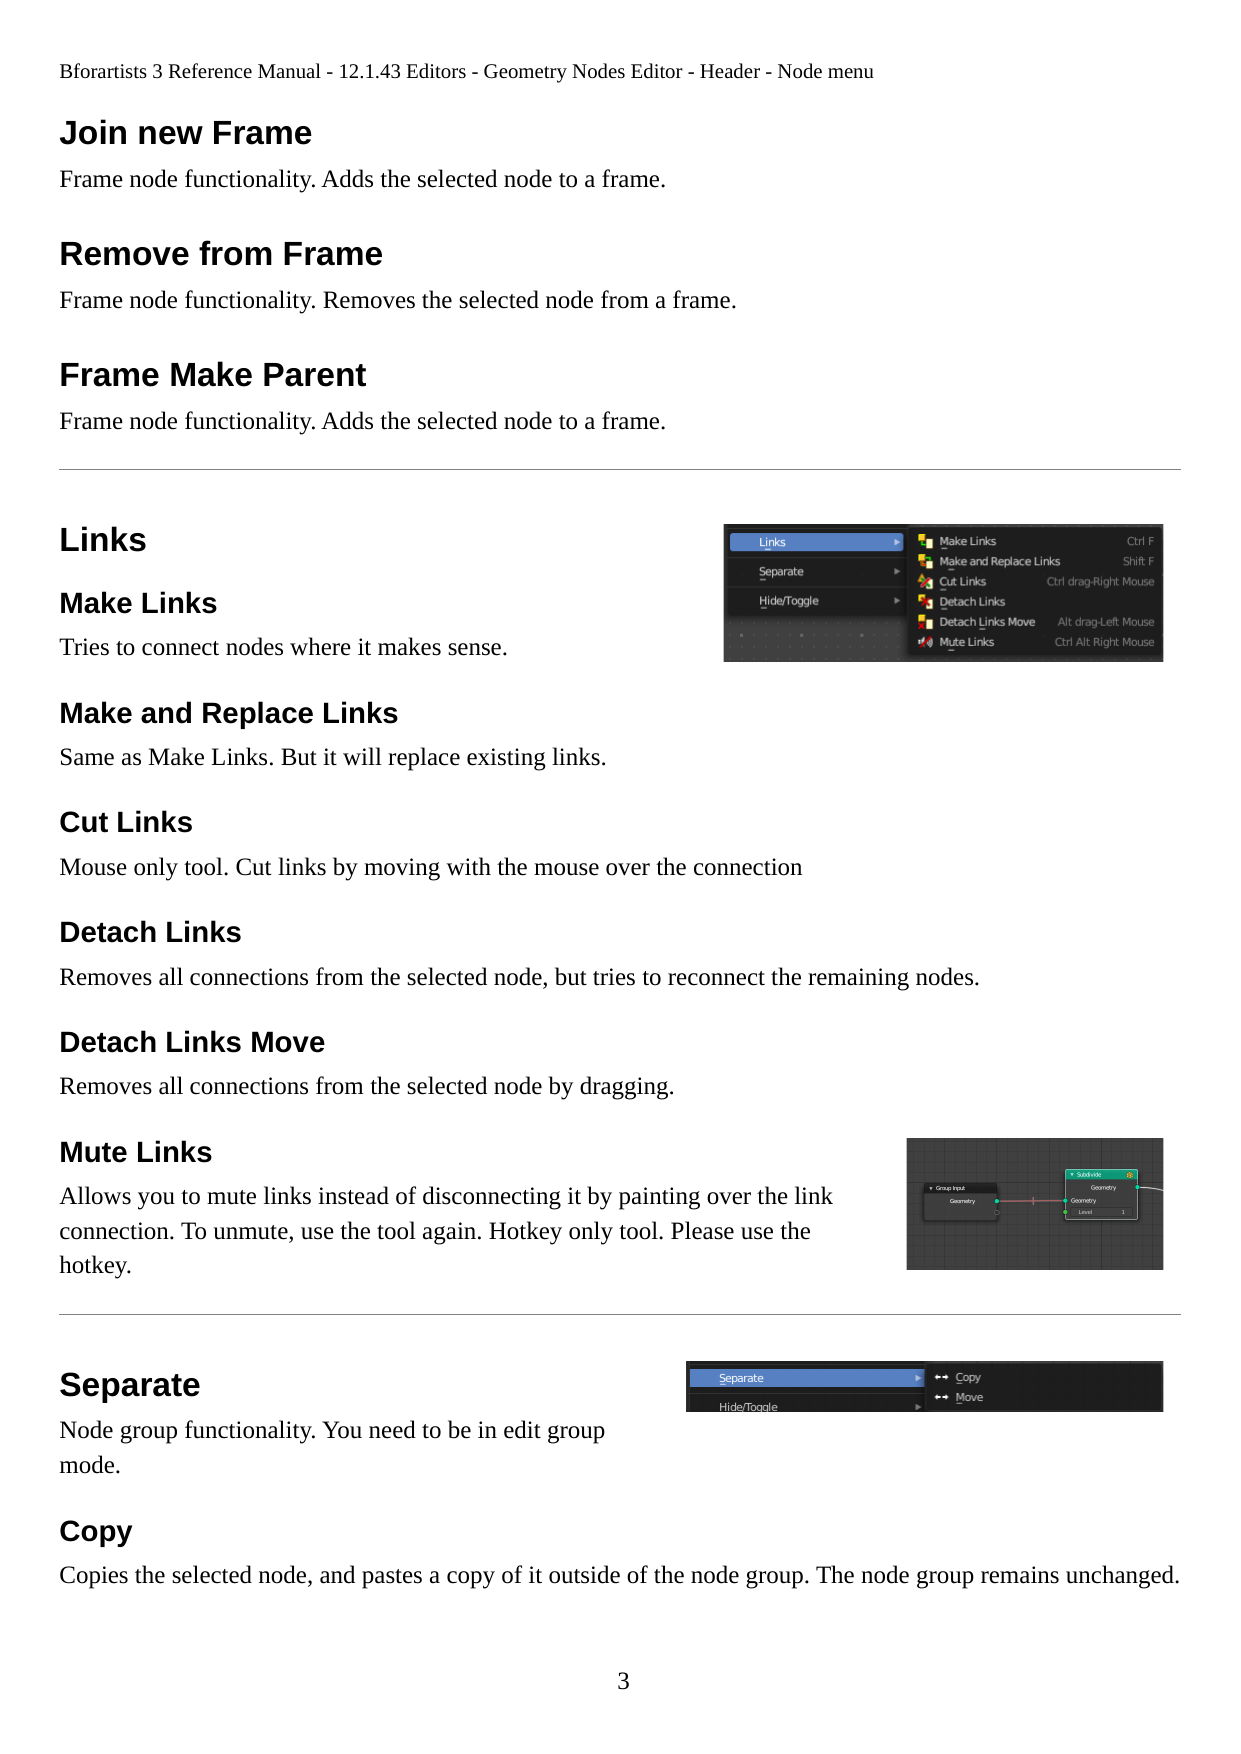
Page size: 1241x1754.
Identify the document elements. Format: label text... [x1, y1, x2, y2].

subtitle Join new Frame [59, 113, 1181, 151]
text Tries to connect nodes where it makes sense. [59, 632, 723, 661]
text Copies the selected node, and pastes a copy of it outside of the node group. The node group remains unchanged. [59, 1560, 1181, 1589]
text Node group functionality. You need to be in edit group mode. [59, 1416, 1181, 1479]
subtitle Mute Links [59, 1135, 1181, 1169]
subtitle Detach Links Move [59, 1025, 1181, 1059]
text Allows you to mute links instead of disconnecting it by painting over the link connection. To unmute, use the tool again. Hotkey only tool. Please use the hotkey. [59, 1181, 1181, 1279]
picture [906, 1138, 1164, 1270]
subtitle [1164, 1364, 1181, 1403]
text Same as Make Links. But it will replace existing links. [59, 742, 1181, 771]
text Mouse only tool. Cut links by moving with the mouse over the connection [59, 852, 1181, 880]
picture [723, 524, 1164, 662]
subtitle Separate [59, 1364, 686, 1403]
text Removes all connections from the selected node by dragging. [59, 1071, 1181, 1100]
subtitle Frame Make Parent [59, 355, 1181, 393]
subtitle [1164, 586, 1181, 619]
picture [686, 1361, 1164, 1412]
subtitle Make and Replace Links [59, 696, 1181, 729]
subtitle Cut Links [59, 805, 1181, 839]
subtitle Links [59, 520, 1181, 558]
text Frame node functionality. Adds the selected node to a frame. [59, 406, 1181, 434]
subtitle Remove from Frame [59, 234, 1181, 272]
subtitle Detach Links [59, 915, 1181, 949]
text Removes all connections from the selected node, but tries to reconnect the remaining nodes. [59, 962, 1181, 990]
text Frame node functionality. Removes the selected node from a frame. [59, 285, 1181, 313]
subtitle Copy [59, 1514, 1181, 1547]
text Frame node functionality. Adds the selected node to a frame. [59, 164, 1181, 192]
subtitle Make Links [59, 586, 723, 619]
